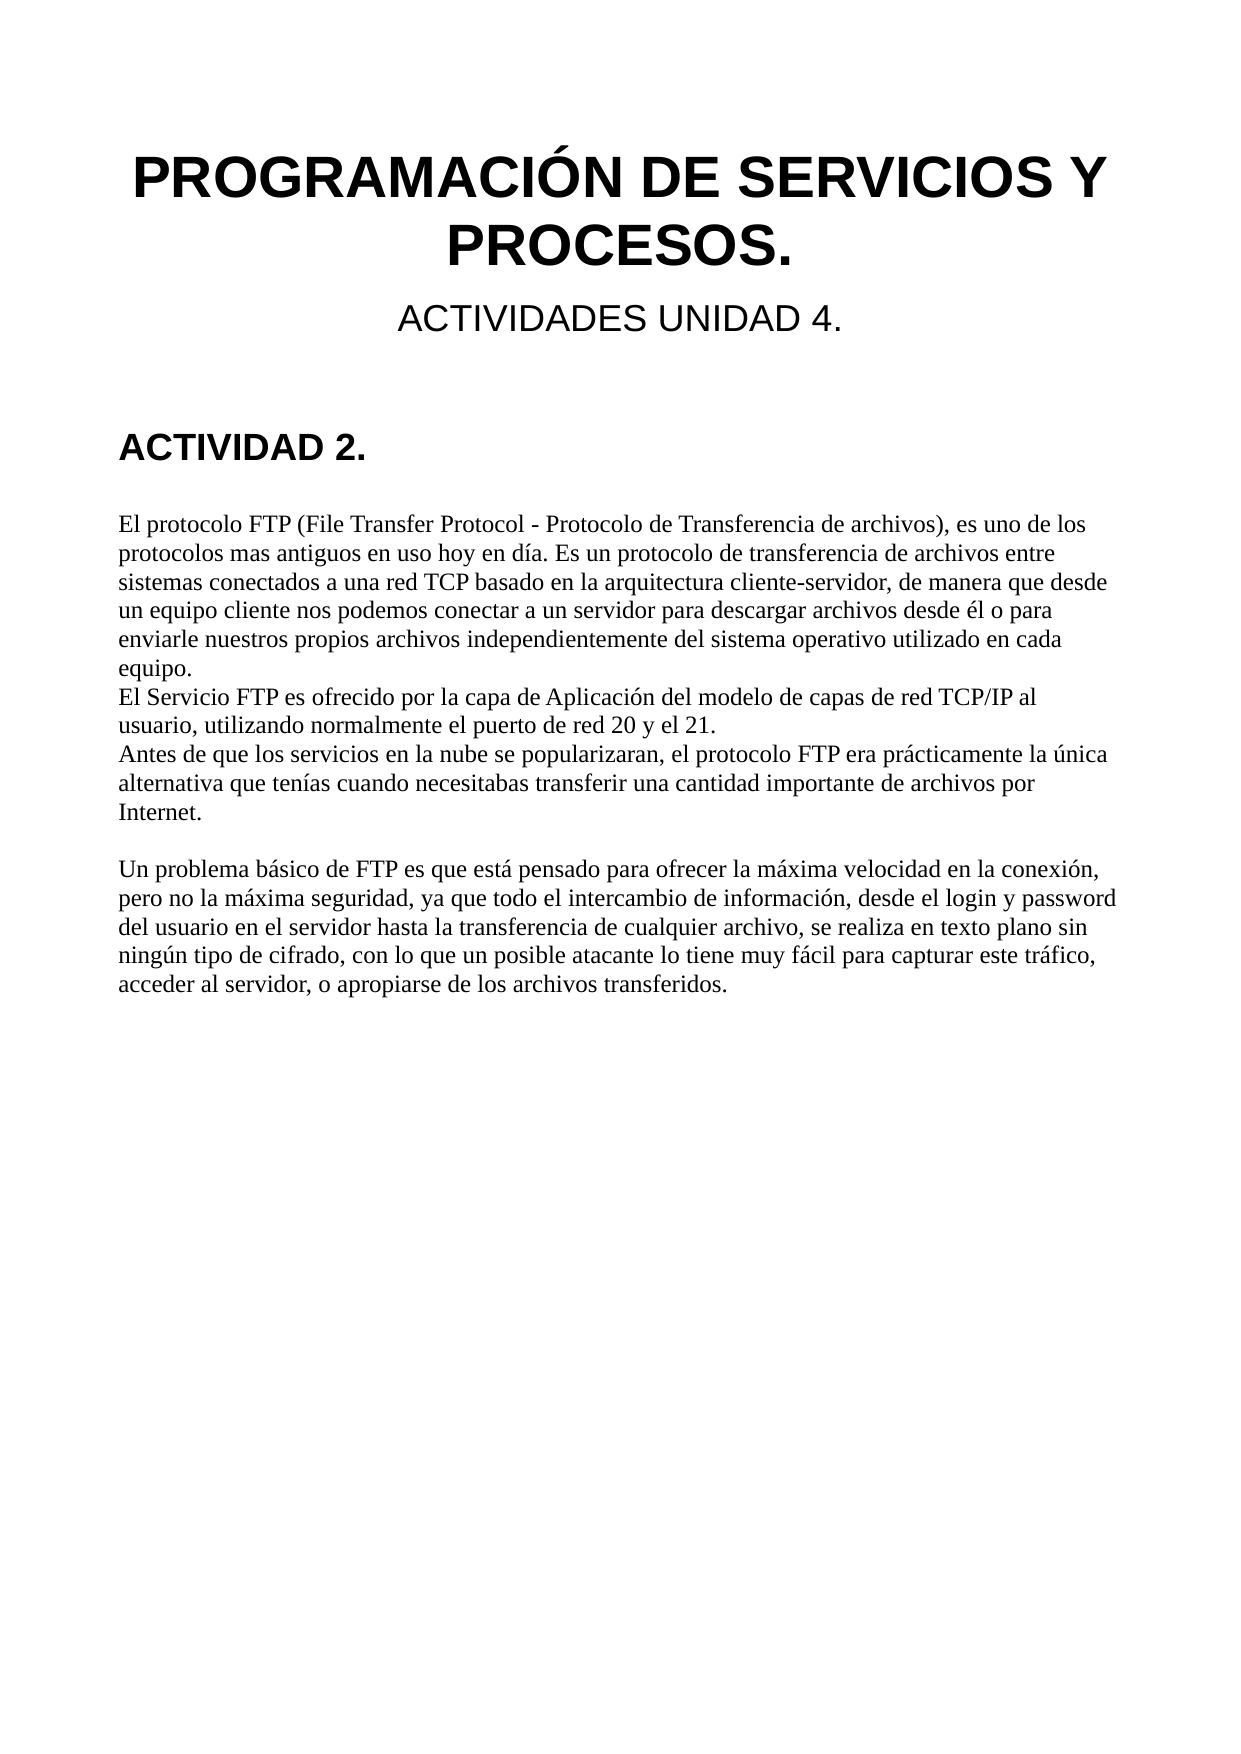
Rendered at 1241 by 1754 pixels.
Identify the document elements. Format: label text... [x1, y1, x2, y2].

title PROGRAMACIÓN DE SERVICIOS Y PROCESOS. [118, 143, 1122, 277]
text Antes de que los servicios en la nube se popularizaran, el protocolo FTP era prácticamente la única alternativa que tenías cuando necesitabas transferir una cantidad importante de archivos por Internet. [118, 739, 1122, 825]
subtitle ACTIVIDAD 2. [118, 424, 1122, 468]
subtitle ACTIVIDADES UNIDAD 4. [118, 296, 1122, 339]
text El Servicio FTP es ofrecido por la capa de Aplicación del modelo de capas de red TCP/IP al usuario, utilizando normalmente el puerto de red 20 y el 21. [118, 682, 1122, 739]
text El protocolo FTP (File Transfer Protocol - Protocolo de Transferencia de archivos), es uno de los protocolos mas antiguos en uso hoy en día. Es un protocolo de transferencia de archivos entre sistemas conectados a una red TCP basado en la arquitectura cliente-servidor, de manera que desde un equipo cliente nos podemos conectar a un servidor para descargar archivos desde él o para enviarle nuestros propios archivos independientemente del sistema operativo utilizado en cada equipo. [118, 509, 1122, 682]
text Un problema básico de FTP es que está pensado para ofrecer la máxima velocidad en la conexión, pero no la máxima seguridad, ya que todo el intercambio de información, desde el login y password del usuario en el servidor hasta la transferencia de cualquier archivo, se realiza en texto plano sin ningún tipo de cifrado, con lo que un posible atacante lo tiene muy fácil para capturar este tráfico, acceder al servidor, o apropiarse de los archivos transferidos. [118, 854, 1122, 998]
